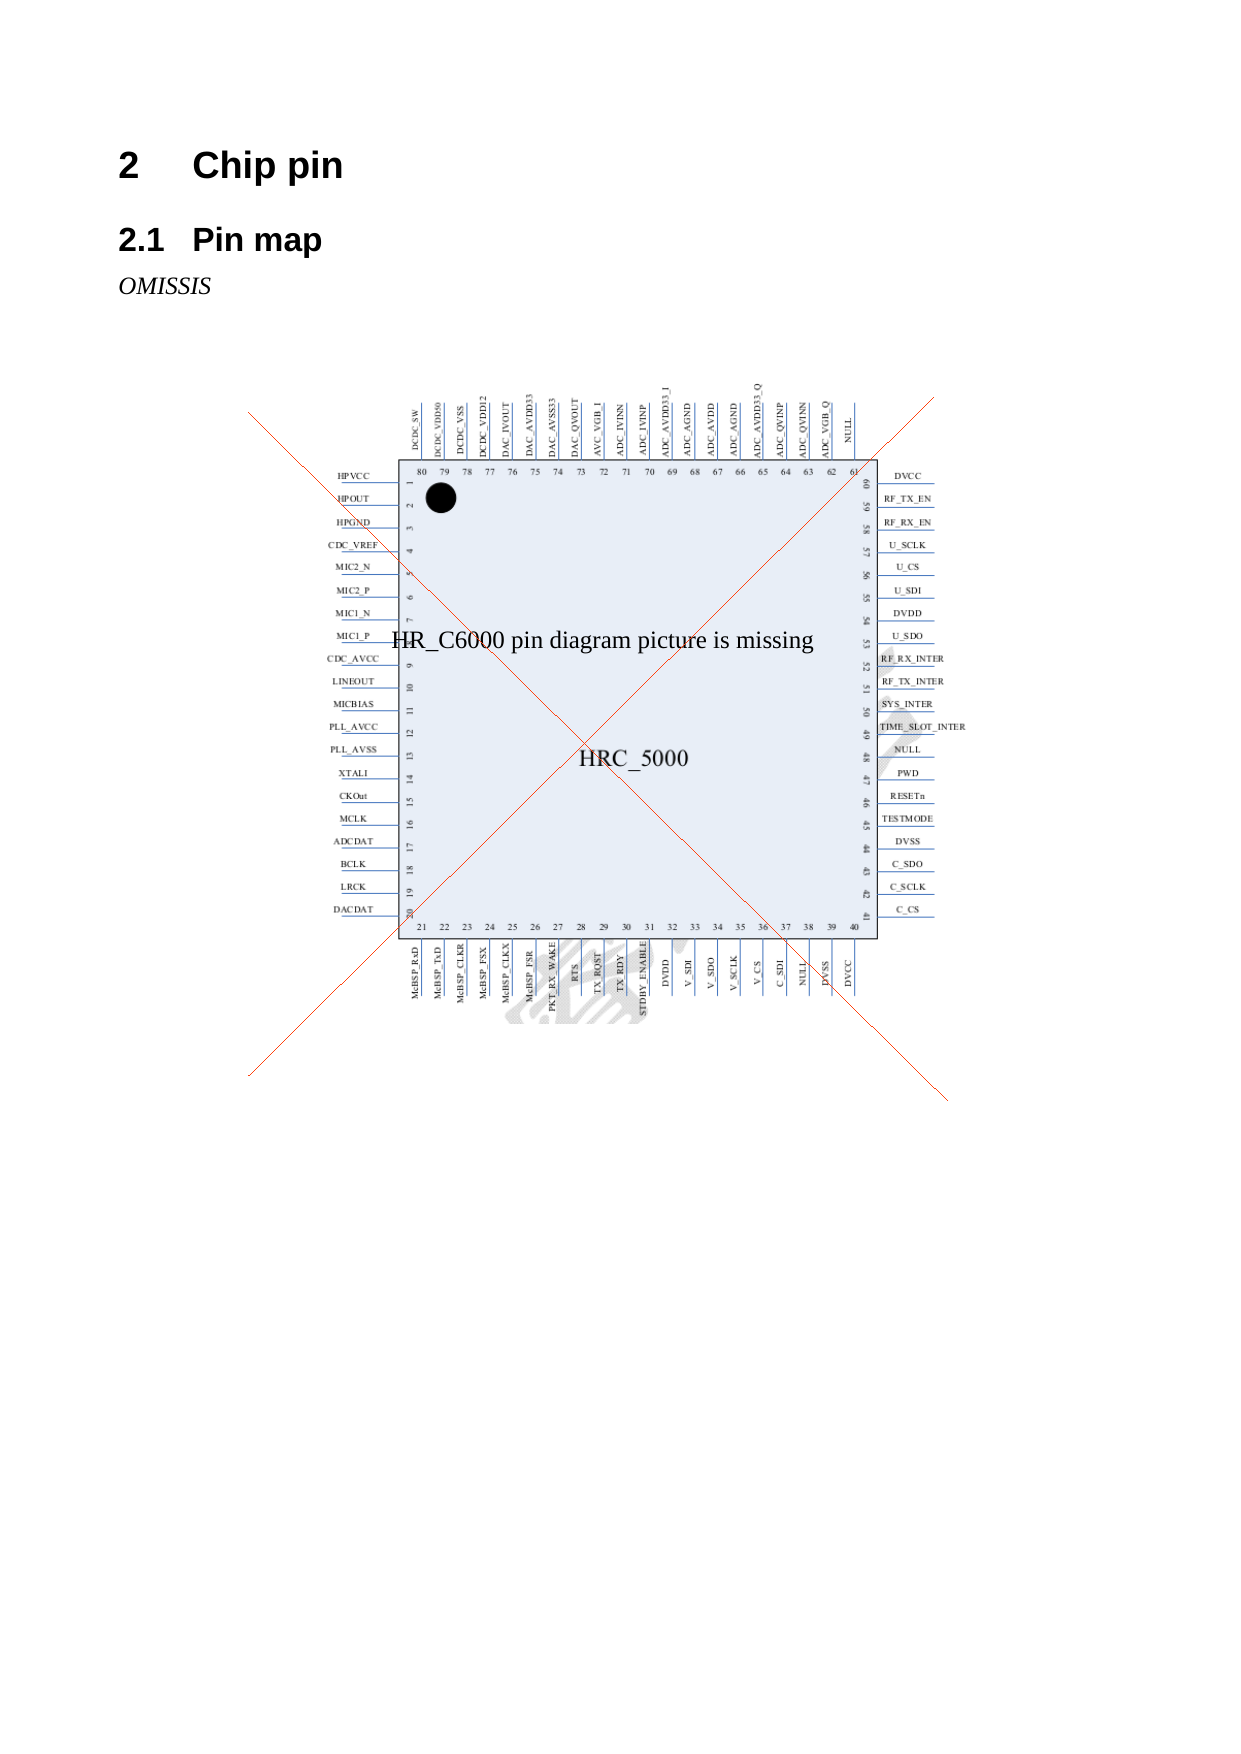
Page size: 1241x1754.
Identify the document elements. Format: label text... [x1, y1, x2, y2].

subtitle Pin map [118, 220, 1122, 259]
picture [320, 381, 981, 1024]
subtitle Chip pin [118, 143, 1122, 187]
text OMISSIS [118, 271, 1122, 300]
